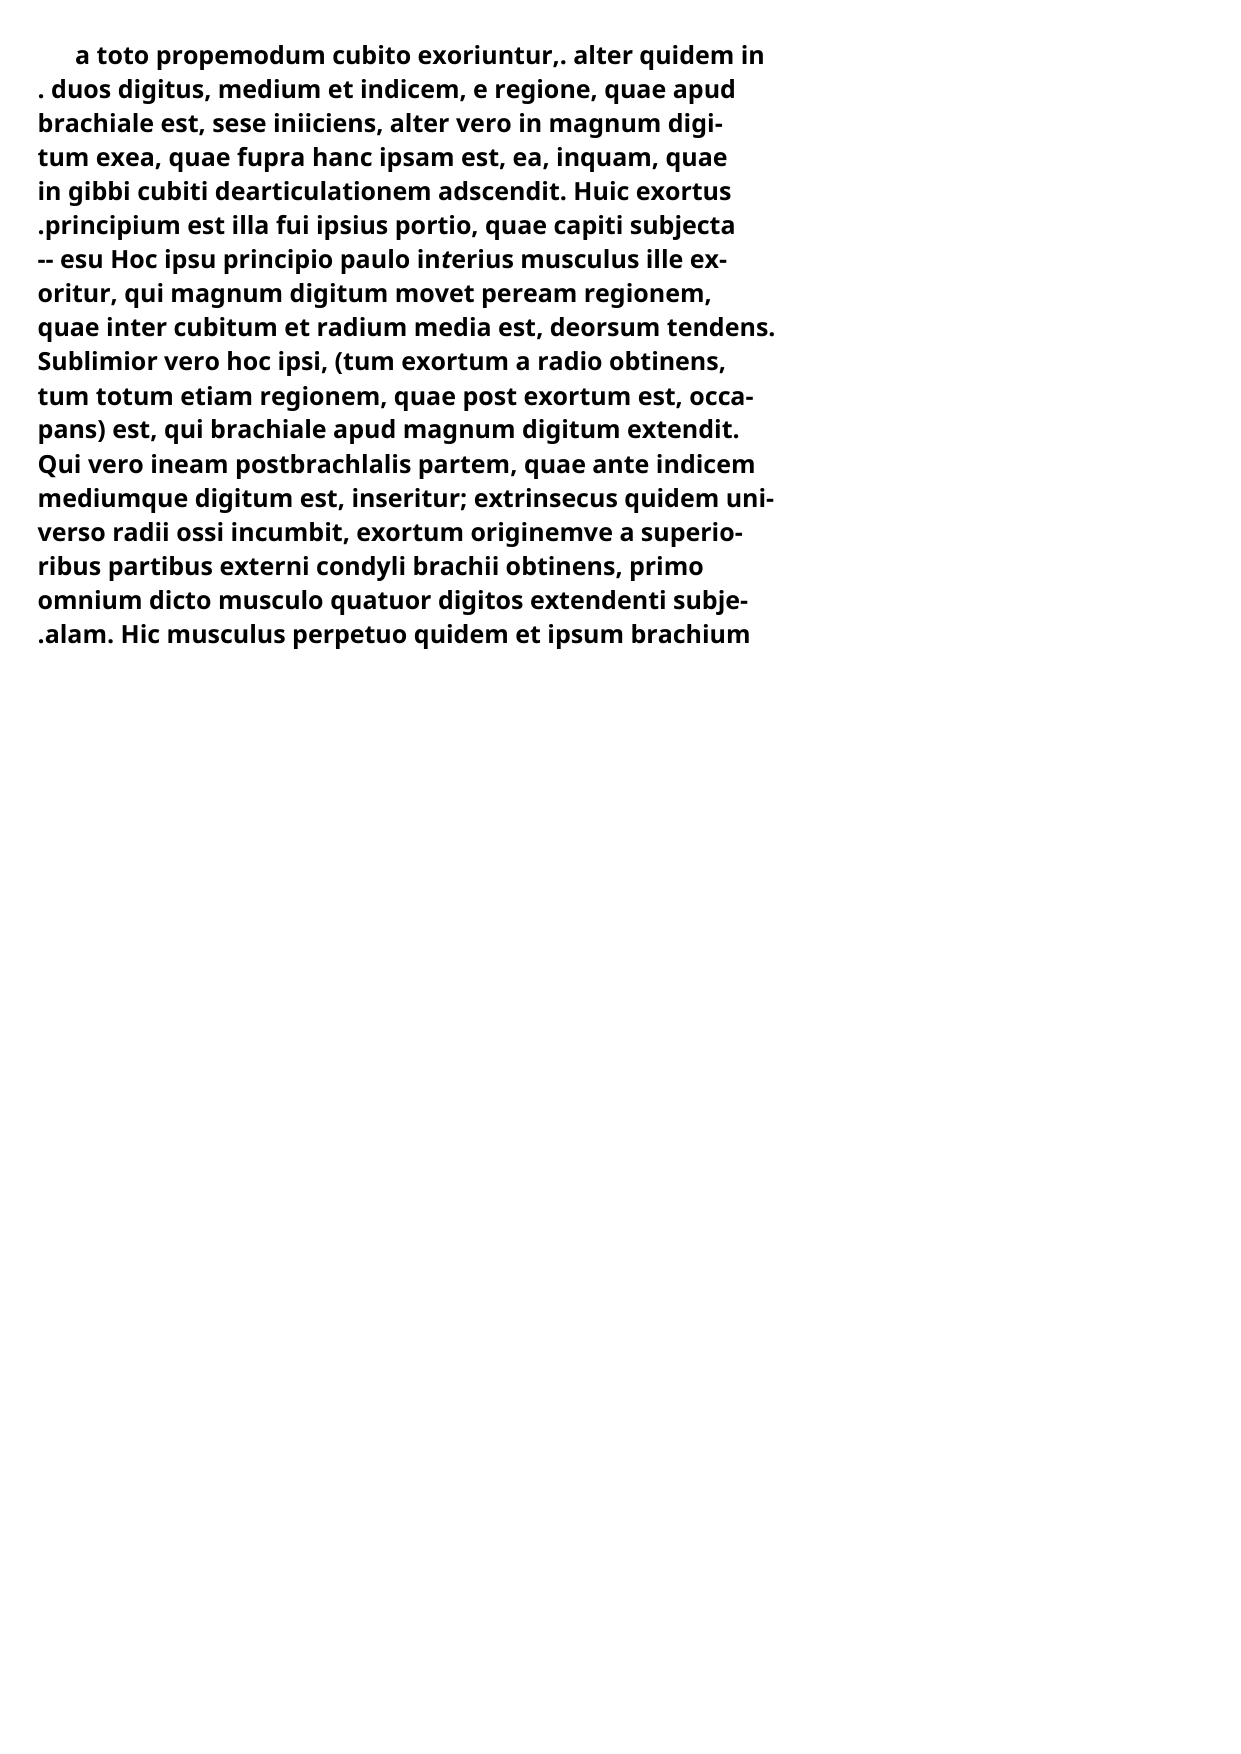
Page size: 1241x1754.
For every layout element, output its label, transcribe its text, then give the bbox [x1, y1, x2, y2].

text a toto propemodum cubito exoriuntur,. alter quidem in . duos digitus, medium et indicem, e regione, quae apud brachiale est, sese iniiciens, alter vero in magnum digi- tum exea, quae fupra hanc ipsam est, ea, inquam, quae in gibbi cubiti dearticulationem adscendit. Huic exortus .principium est illa fui ipsius portio, quae capiti subjecta -- esu Hoc ipsu principio paulo interius musculus ille ex- oritur, qui magnum digitum movet peream regionem, quae inter cubitum et radium media est, deorsum tendens. Sublimior vero hoc ipsi, (tum exortum a radio obtinens, tum totum etiam regionem, quae post exortum est, occa- pans) est, qui brachiale apud magnum digitum extendit. Qui vero ineam postbrachlalis partem, quae ante indicem mediumque digitum est, inseritur; extrinsecus quidem uni- verso radii ossi incumbit, exortum originemve a superio- ribus partibus externi condyli brachii obtinens, primo omnium dicto musculo quatuor digitos extendenti subje- .alam. Hic musculus perpetuo quidem et ipsum brachium [37, 37, 1203, 651]
